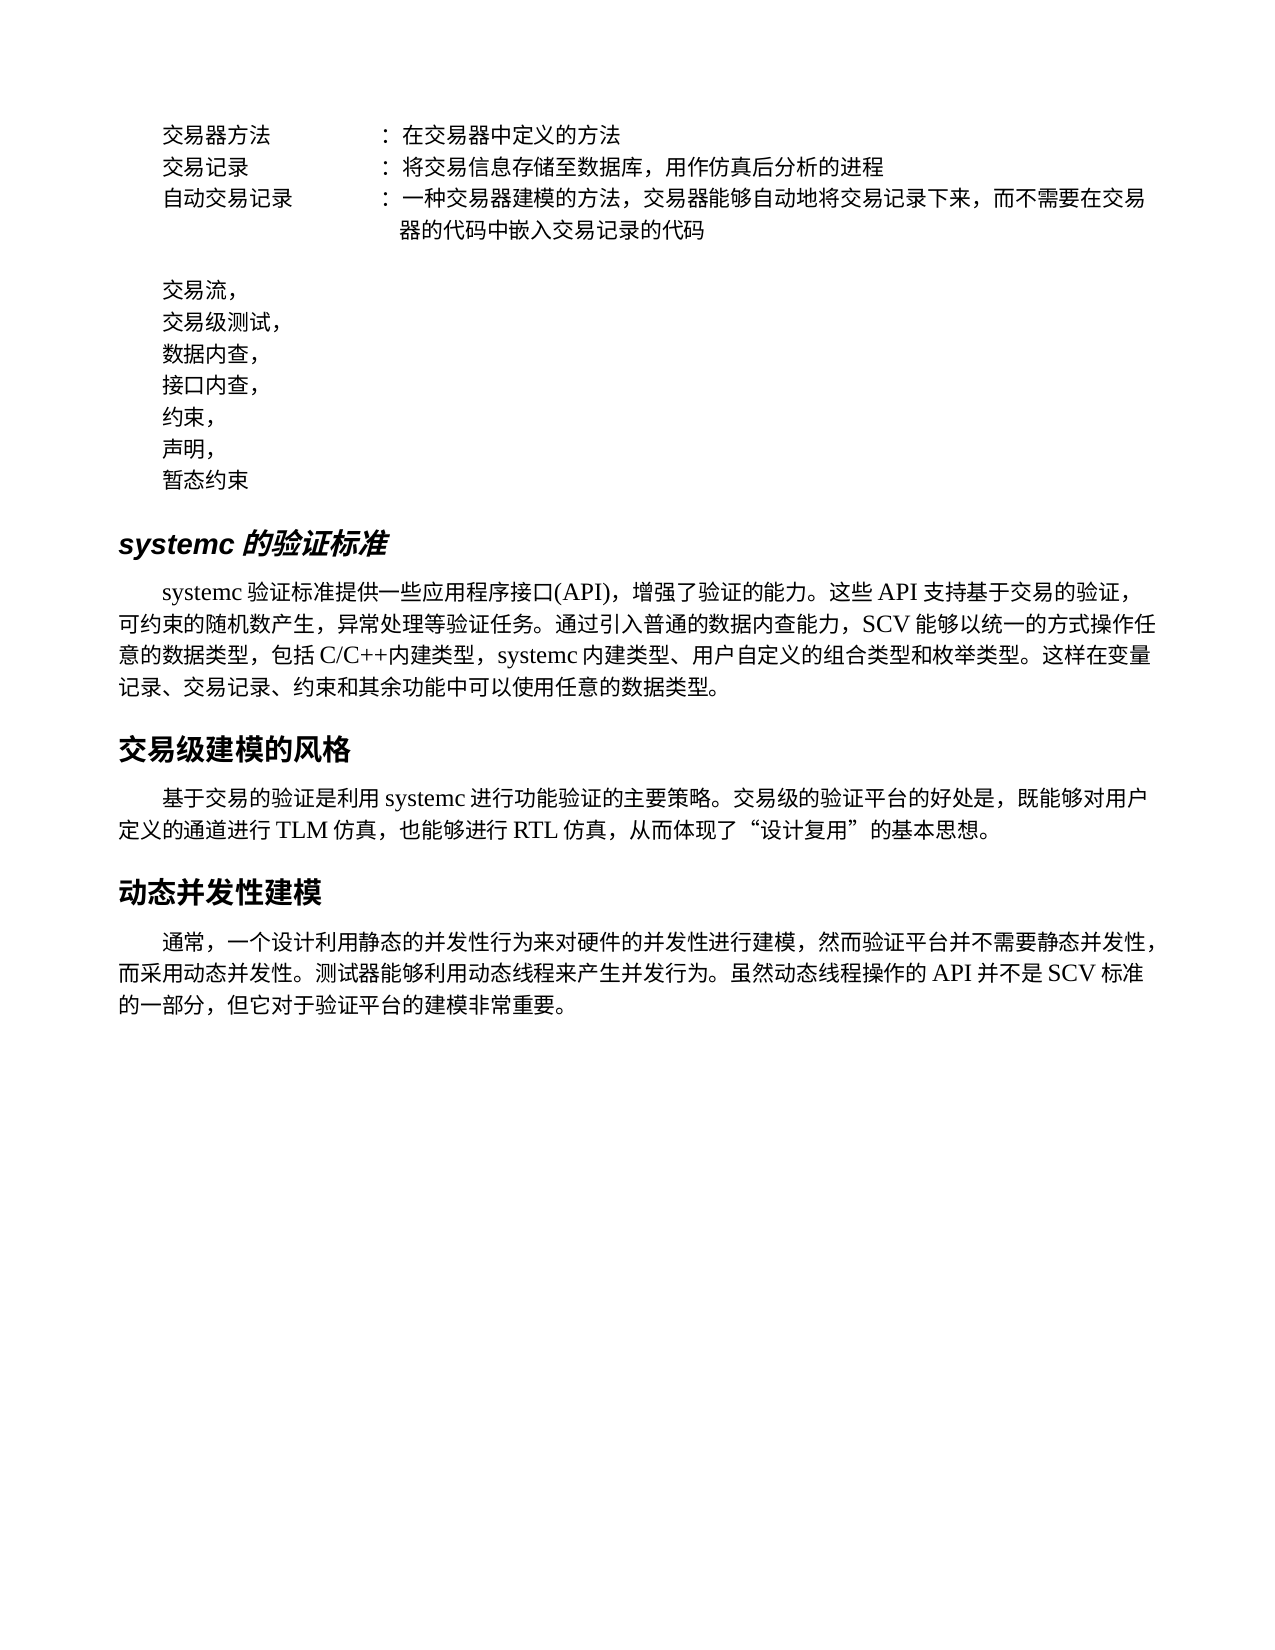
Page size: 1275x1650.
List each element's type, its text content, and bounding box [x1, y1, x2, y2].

text 通常，一个设计利用静态的并发性行为来对硬件的并发性进行建模，然而验证平台并不需要静态并发性，而采用动态并发性。测试器能够利用动态线程来产生并发行为。虽然动态线程操作的API并不是SCV标准的一部分，但它对于验证平台的建模非常重要。 [118, 924, 1157, 1019]
subtitle 交易级建模的风格 [118, 727, 1157, 769]
text 基于交易的验证是利用systemc进行功能验证的主要策略。交易级的验证平台的好处是，既能够对用户定义的通道进行TLM仿真，也能够进行RTL仿真，从而体现了“设计复用”的基本思想。 [118, 781, 1157, 845]
subtitle 动态并发性建模 [118, 870, 1157, 912]
text systemc验证标准提供一些应用程序接口(API)，增强了验证的能力。这些API支持基于交易的验证，可约束的随机数产生，异常处理等验证任务。通过引入普通的数据内查能力，SCV能够以统一的方式操作任意的数据类型，包括C/C++内建类型，systemc内建类型、用户自定义的组合类型和枚举类型。这样在变量记录、交易记录、约束和其余功能中可以使用任意的数据类型。 [118, 575, 1157, 702]
text 交易记录 ：将交易信息存储至数据库，用作仿真后分析的进程 [118, 150, 1157, 181]
text 器的代码中嵌入交易记录的代码 [118, 213, 1157, 245]
text 约束， [118, 400, 1157, 432]
text 暂态约束 [118, 463, 1157, 495]
text 声明， [118, 432, 1157, 463]
text 交易流， [118, 273, 1157, 305]
text 自动交易记录 ：一种交易器建模的方法，交易器能够自动地将交易记录下来，而不需要在交易 [118, 181, 1157, 213]
text 接口内查， [118, 368, 1157, 400]
text 交易级测试， [118, 305, 1157, 337]
text 数据内查， [118, 337, 1157, 368]
subtitle systemc的验证标准 [118, 520, 1157, 562]
text 交易器方法 ：在交易器中定义的方法 [118, 118, 1157, 150]
